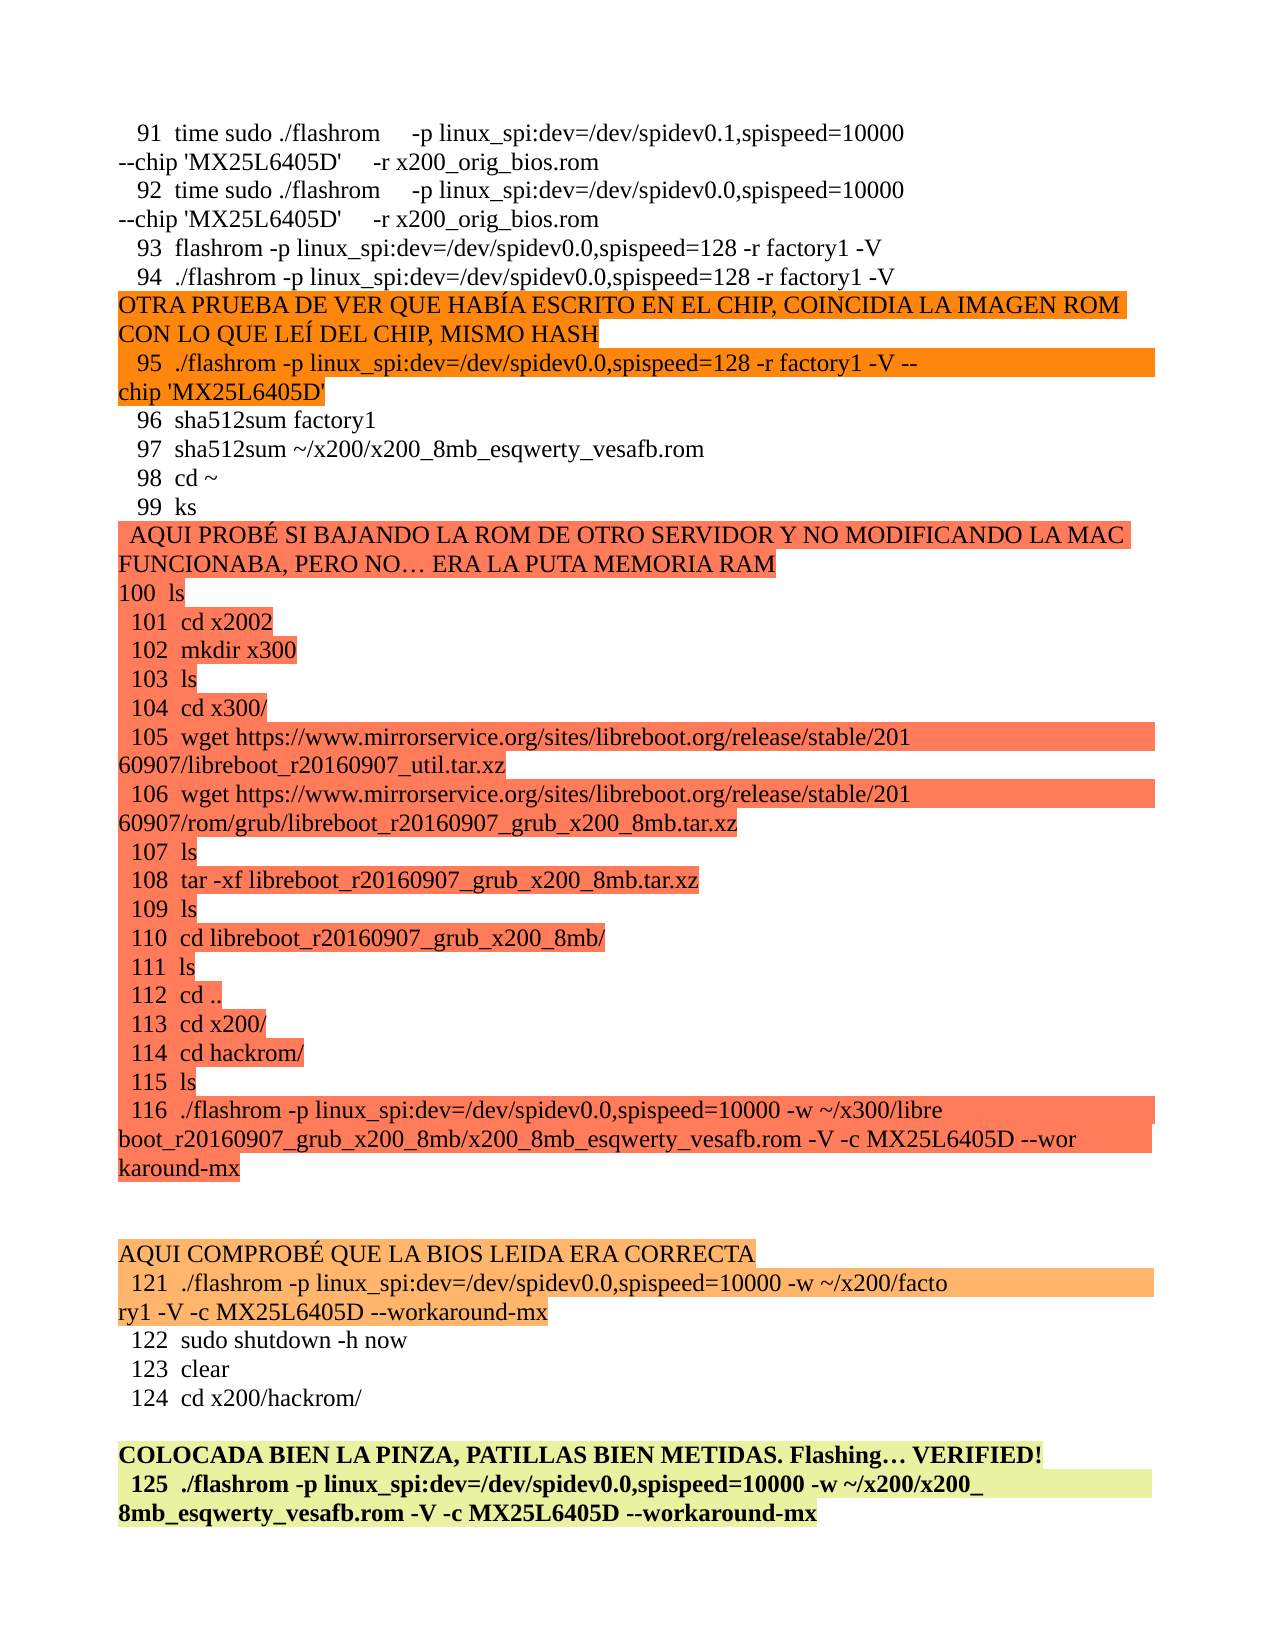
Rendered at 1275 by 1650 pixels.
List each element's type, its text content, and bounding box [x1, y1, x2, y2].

text 101 cd x2002 [118, 607, 1157, 636]
text 125 ./flashrom -p linux_spi:dev=/dev/spidev0.0,spispeed=10000 -w ~/x200/x200_ 8mb_esqwerty_vesafb.rom -V -c MX25L6405D --workaround-mx [118, 1469, 1157, 1527]
text 95 ./flashrom -p linux_spi:dev=/dev/spidev0.0,spispeed=128 -r factory1 -V -- chip 'MX25L6405D' [118, 348, 1157, 406]
text 122 sudo shutdown -h now [118, 1326, 1157, 1354]
text 93 flashrom -p linux_spi:dev=/dev/spidev0.0,spispeed=128 -r factory1 -V [118, 233, 1157, 262]
text 98 cd ~ [118, 463, 1157, 492]
text 112 cd .. [118, 981, 1157, 1009]
text 113 cd x200/ [118, 1009, 1157, 1038]
text 104 cd x300/ [118, 693, 1157, 722]
text 124 cd x200/hackrom/ [118, 1383, 1157, 1412]
text 121 ./flashrom -p linux_spi:dev=/dev/spidev0.0,spispeed=10000 -w ~/x200/facto ry1 -V -c MX25L6405D --workaround-mx [118, 1268, 1157, 1326]
text 123 clear [118, 1354, 1157, 1383]
text 116 ./flashrom -p linux_spi:dev=/dev/spidev0.0,spispeed=10000 -w ~/x300/libre boot_r20160907_grub_x200_8mb/x200_8mb_esqwerty_vesafb.rom -V -c MX25L6405D --wor karound-mx [118, 1096, 1157, 1182]
text 92 time sudo ./flashrom -p linux_spi:dev=/dev/spidev0.0,spispeed=10000 --chip 'MX25L6405D' -r x200_orig_bios.rom [118, 176, 1157, 233]
text 99 ks [118, 492, 1157, 521]
text 114 cd hackrom/ [118, 1038, 1157, 1067]
text 115 ls [118, 1067, 1157, 1096]
text 105 wget https://www.mirrorservice.org/sites/libreboot.org/release/stable/201 60907/libreboot_r20160907_util.tar.xz [118, 722, 1157, 779]
text 102 mkdir x300 [118, 636, 1157, 664]
text 108 tar -xf libreboot_r20160907_grub_x200_8mb.tar.xz [118, 866, 1157, 894]
text 103 ls [118, 664, 1157, 693]
text 111 ls [118, 952, 1157, 981]
text AQUI COMPROBÉ QUE LA BIOS LEIDA ERA CORRECTA [118, 1239, 1157, 1268]
text 109 ls [118, 894, 1157, 923]
text COLOCADA BIEN LA PINZA, PATILLAS BIEN METIDAS. Flashing… VERIFIED! [118, 1441, 1157, 1469]
text 91 time sudo ./flashrom -p linux_spi:dev=/dev/spidev0.1,spispeed=10000 --chip 'MX25L6405D' -r x200_orig_bios.rom [118, 118, 1157, 176]
text 96 sha512sum factory1 [118, 406, 1157, 434]
text 94 ./flashrom -p linux_spi:dev=/dev/spidev0.0,spispeed=128 -r factory1 -V [118, 262, 1157, 291]
text 97 sha512sum ~/x200/x200_8mb_esqwerty_vesafb.rom [118, 434, 1157, 463]
text OTRA PRUEBA DE VER QUE HABÍA ESCRITO EN EL CHIP, COINCIDIA LA IMAGEN ROM CON LO QUE LEÍ DEL CHIP, MISMO HASH [118, 291, 1157, 348]
text 100 ls [118, 578, 1157, 607]
text 106 wget https://www.mirrorservice.org/sites/libreboot.org/release/stable/201 60907/rom/grub/libreboot_r20160907_grub_x200_8mb.tar.xz [118, 779, 1157, 837]
text 110 cd libreboot_r20160907_grub_x200_8mb/ [118, 923, 1157, 952]
text AQUI PROBÉ SI BAJANDO LA ROM DE OTRO SERVIDOR Y NO MODIFICANDO LA MAC FUNCIONABA, PERO NO… ERA LA PUTA MEMORIA RAM [118, 521, 1157, 578]
text 107 ls [118, 837, 1157, 866]
